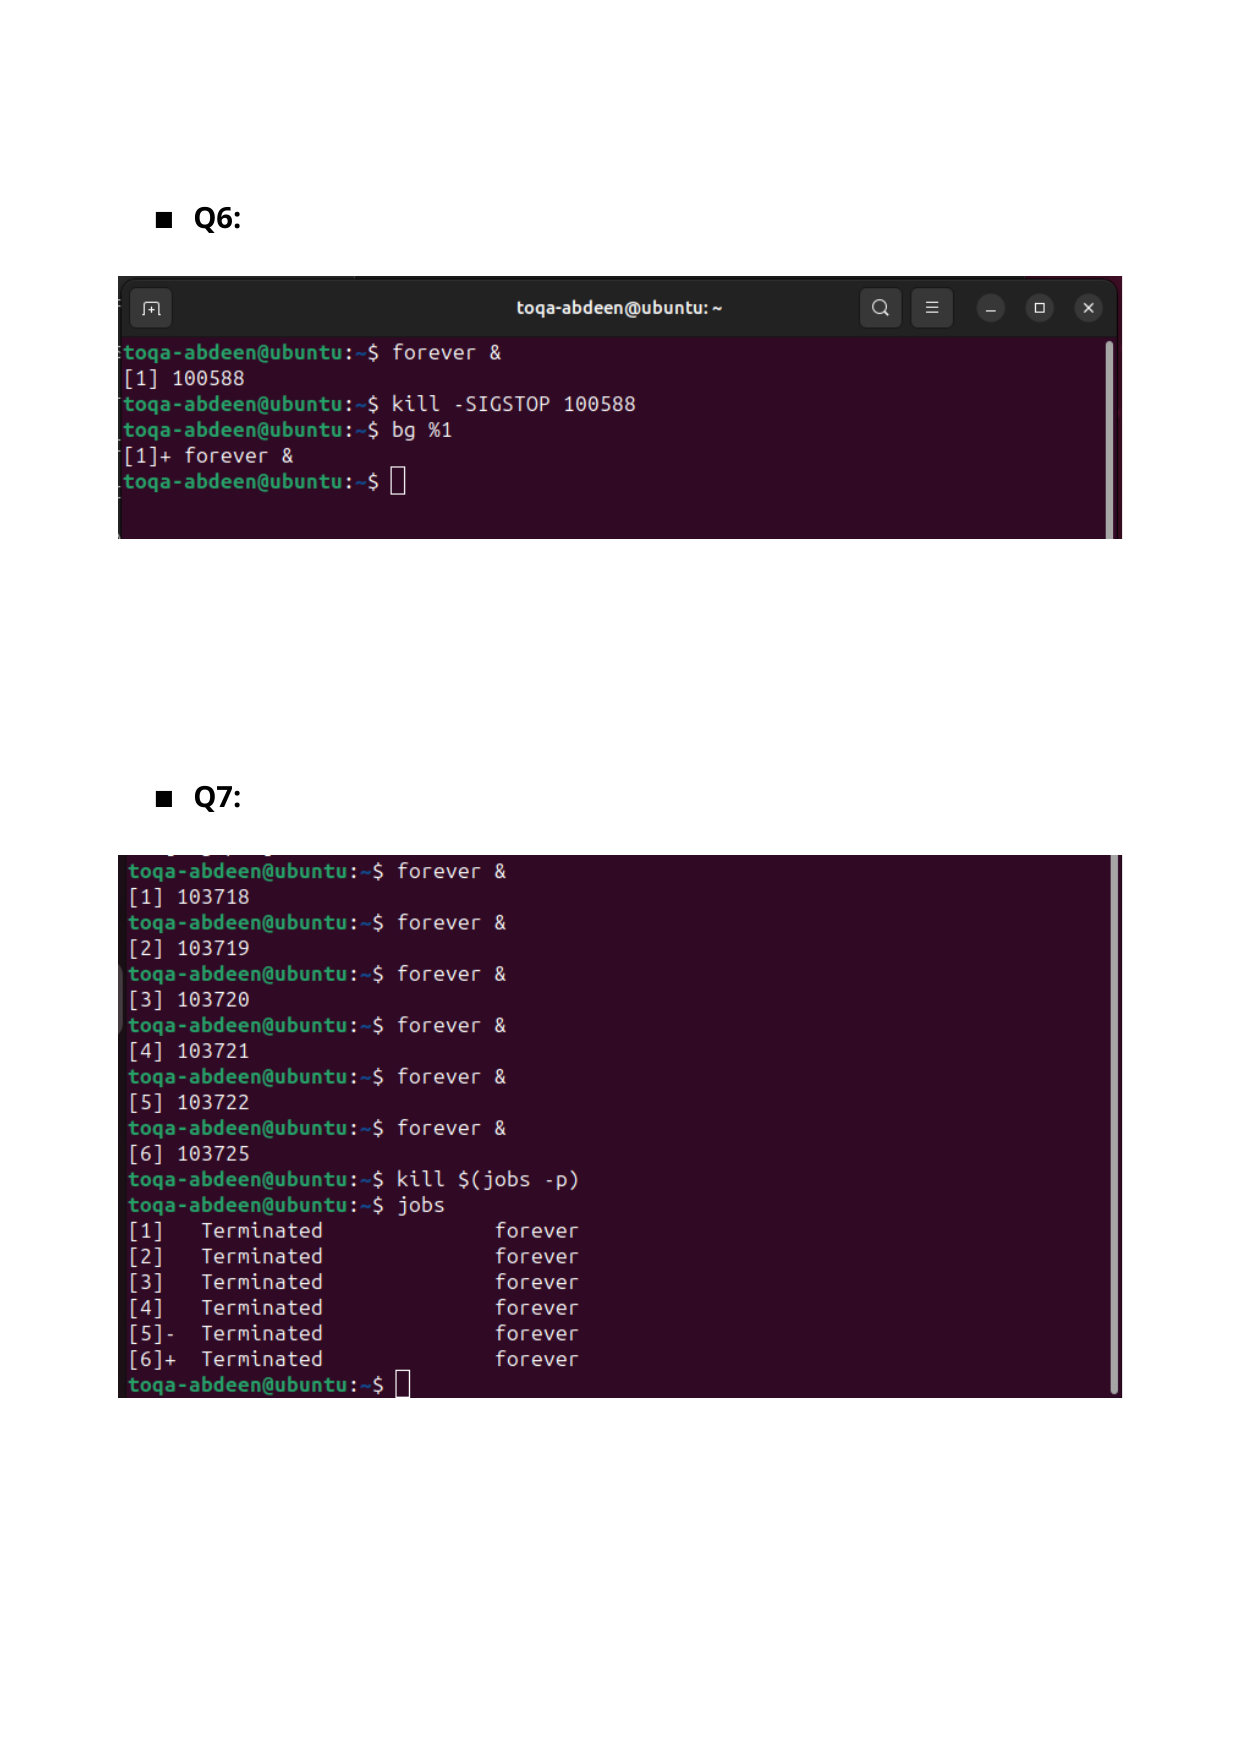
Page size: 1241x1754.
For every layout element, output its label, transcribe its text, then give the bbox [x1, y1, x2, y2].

list Q6: [156, 197, 1122, 237]
list Q7: [156, 776, 1122, 816]
picture [118, 276, 1123, 539]
picture [118, 855, 1123, 1398]
